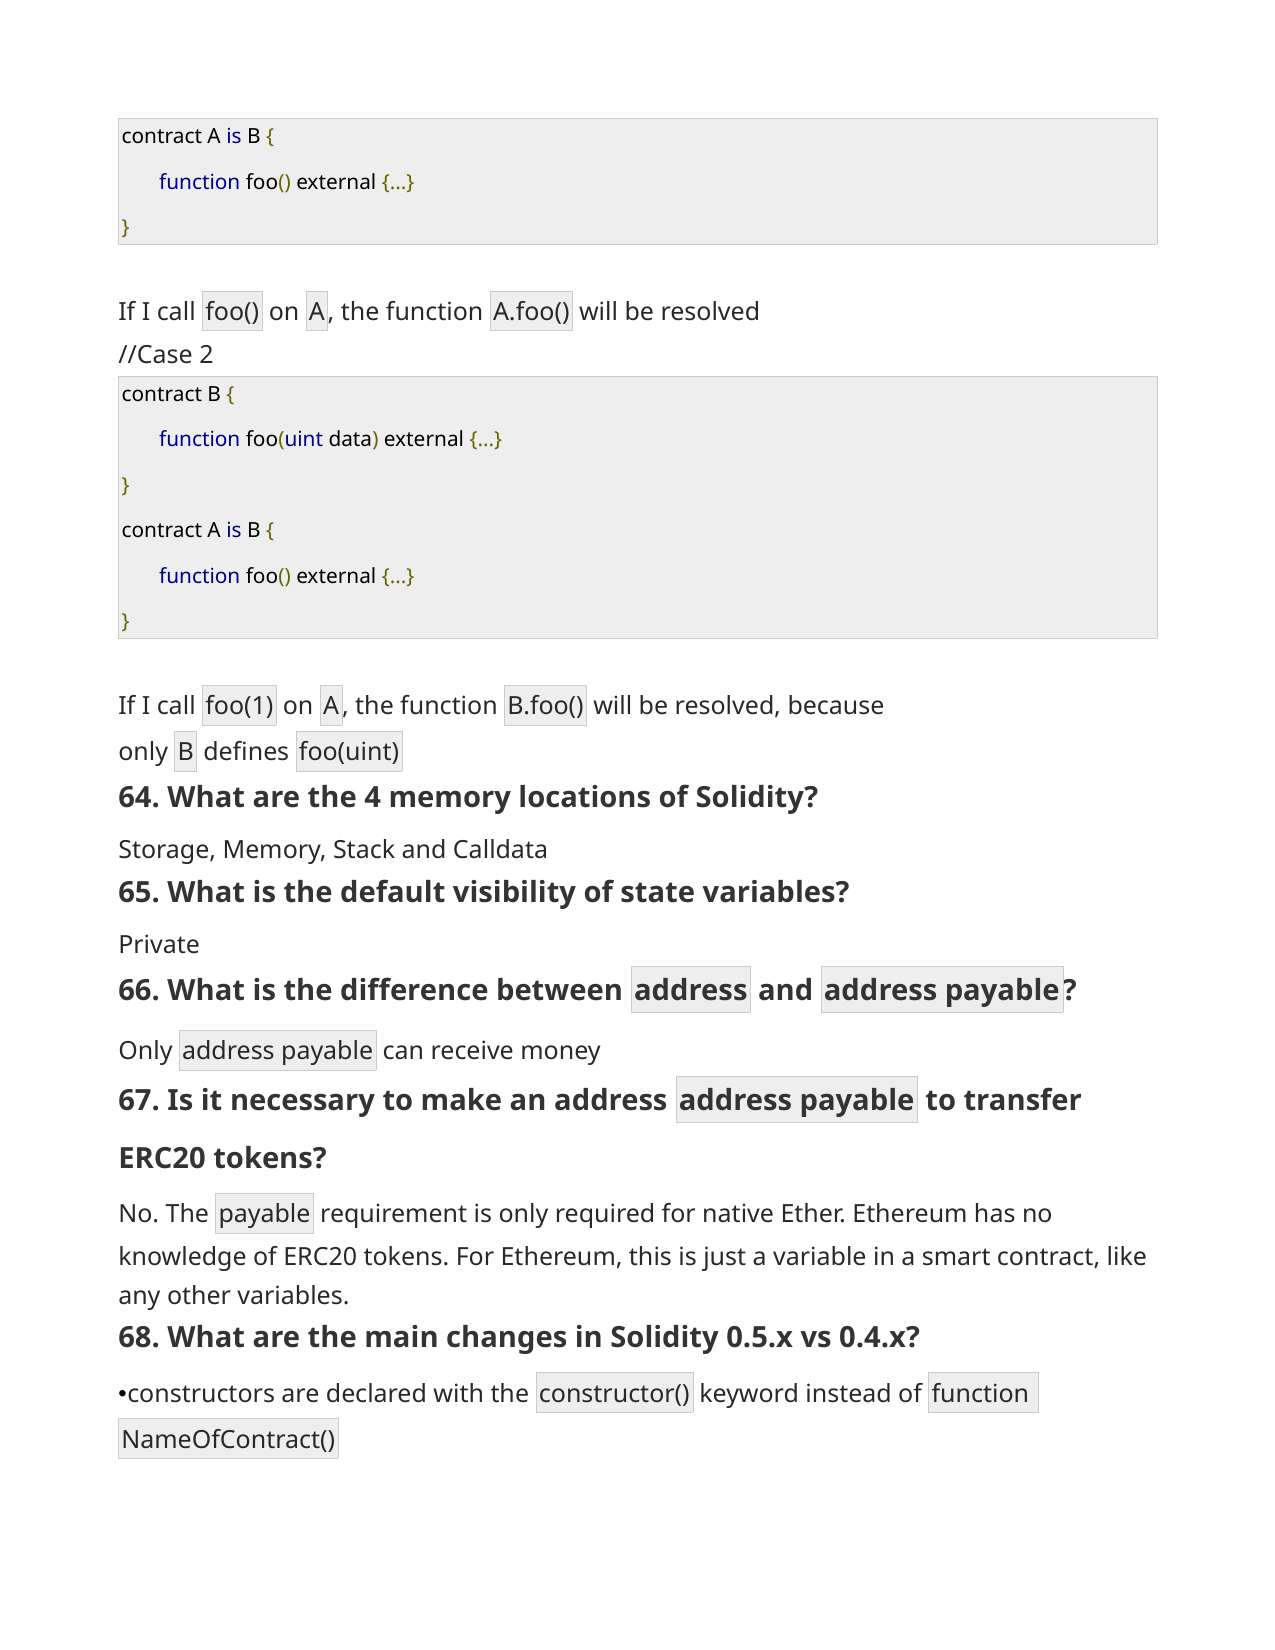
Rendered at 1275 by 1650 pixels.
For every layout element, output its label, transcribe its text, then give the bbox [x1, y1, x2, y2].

subtitle address payable [822, 967, 1063, 1012]
text foo() [203, 292, 262, 330]
text on [263, 291, 306, 331]
subtitle ? [1064, 966, 1157, 1012]
text contract A is B { [119, 119, 1157, 150]
text //Case 2 [118, 337, 1157, 371]
text If I call foo(1) on A, the function B.foo() will be resolved, because only B defines foo(uint) [118, 684, 1157, 771]
text contract A is B { [119, 512, 1157, 544]
text No. The payable requirement is only required for native Ether. Ethereum has no knowledge of ERC20 tokens. For Ethereum, this is just a variable in a smart contract, like any other variables. [118, 1193, 1157, 1312]
text } [119, 209, 1157, 244]
text contract B { [119, 377, 1157, 407]
text A.foo() [491, 292, 572, 330]
text , the function [328, 291, 490, 331]
text can receive money [377, 1030, 1157, 1070]
text function foo(uint data) external {...} [119, 421, 1157, 453]
subtitle 64. What are the 4 memory locations of Solidity? [118, 777, 1157, 816]
list constructors are declared with the constructor() keyword instead of function NameOfContract() [118, 1372, 1157, 1458]
text } [119, 603, 1157, 638]
text Storage, Memory, Stack and Calldata [118, 832, 1157, 866]
text Private [118, 927, 1157, 961]
subtitle and [751, 966, 821, 1012]
text function foo() external {...} [119, 558, 1157, 589]
text A [307, 292, 327, 330]
subtitle 67. Is it necessary to make an address address payable to transfer ERC20 tokens? [118, 1076, 1157, 1177]
text function foo() external {...} [119, 163, 1157, 195]
text } [119, 467, 1157, 498]
text Only [118, 1030, 179, 1070]
subtitle address [632, 967, 750, 1012]
text will be resolved [573, 291, 1157, 331]
subtitle 65. What is the default visibility of state variables? [118, 871, 1157, 911]
subtitle 68. What are the main changes in Solidity 0.5.x vs 0.4.x? [118, 1317, 1157, 1356]
text If I call [118, 291, 202, 331]
subtitle 66. What is the difference between [118, 966, 631, 1012]
text address payable [180, 1031, 376, 1070]
